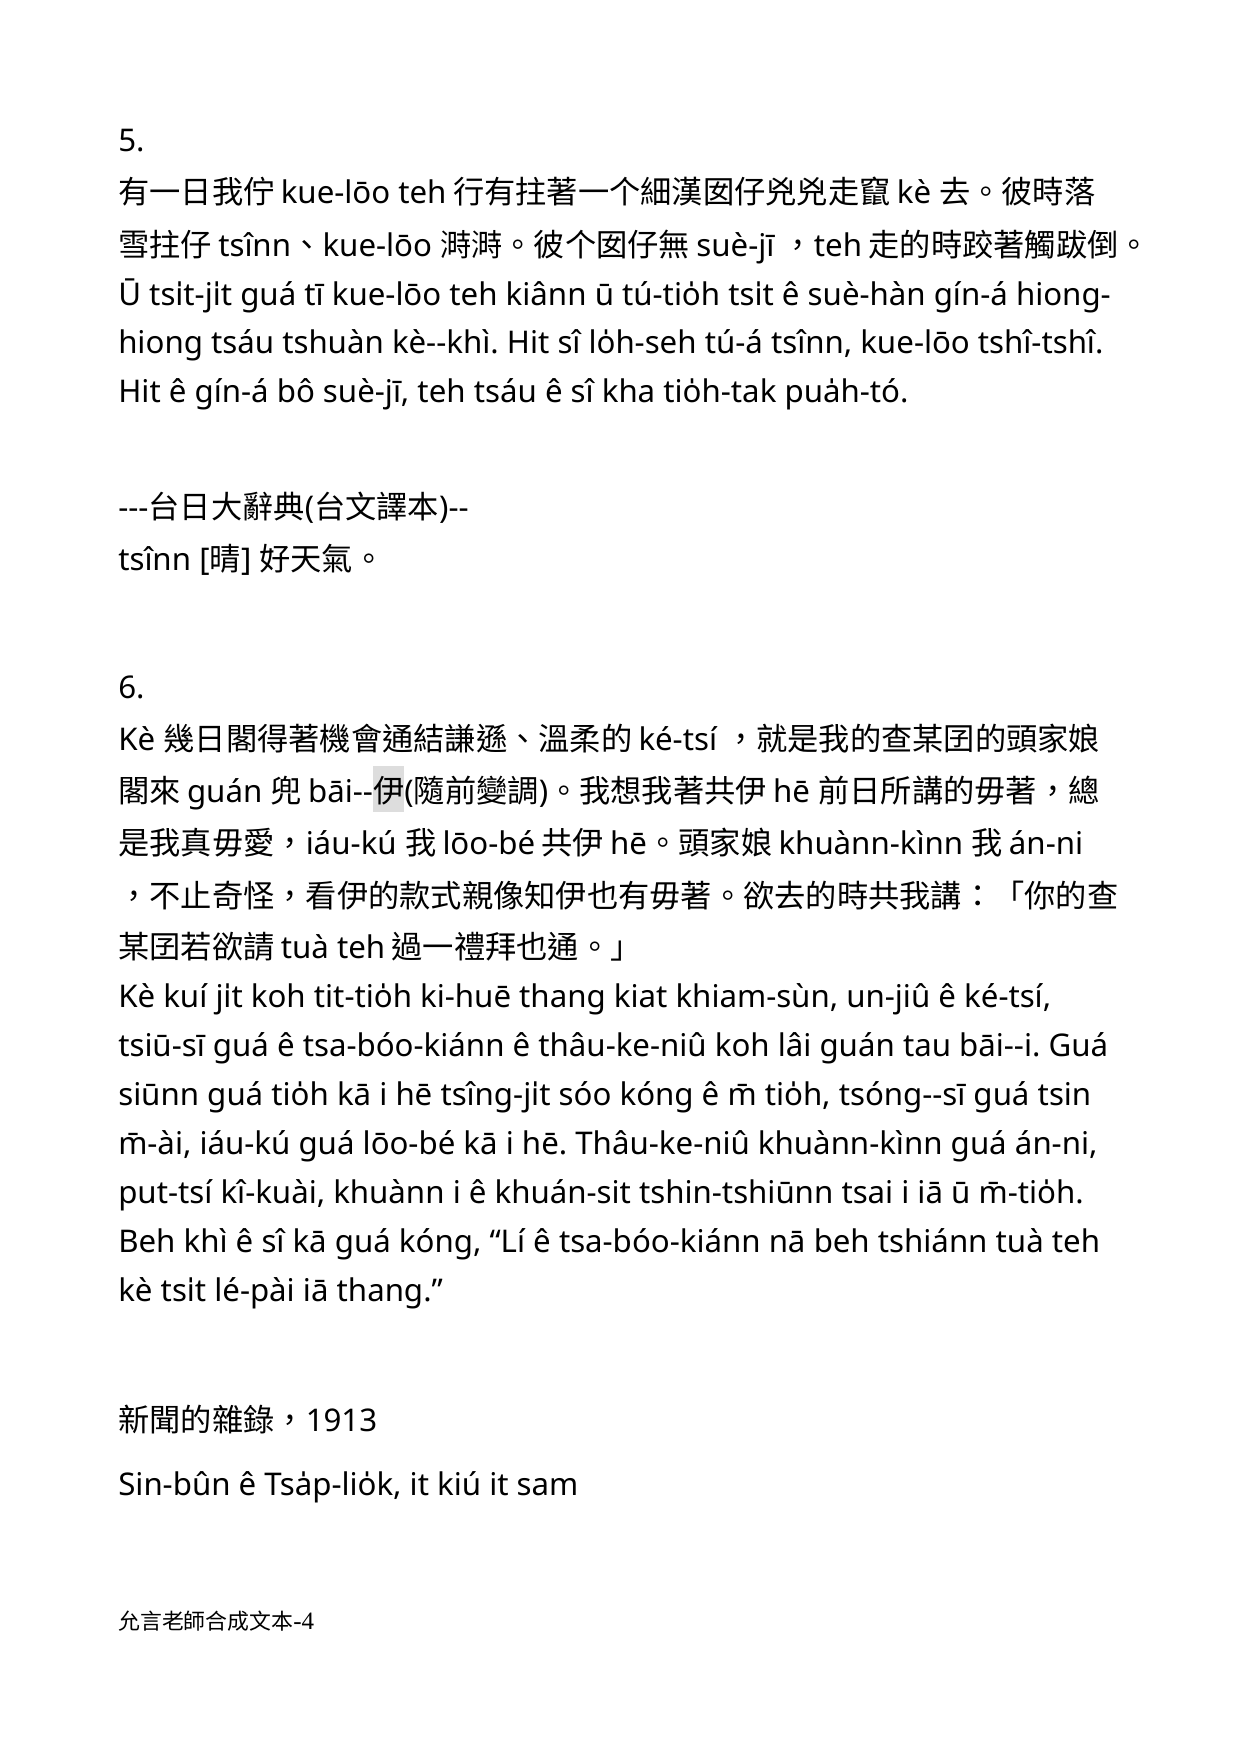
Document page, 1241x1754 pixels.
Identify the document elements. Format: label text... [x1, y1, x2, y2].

text 新聞的雜錄，1913 [118, 1395, 1122, 1441]
text ---台日大辭典(台文譯本)-- tsînn [晴] 好天氣。 [118, 433, 1122, 580]
text 6. Kè 幾日閣得著機會通結謙遜、溫柔的ké-tsí ，就是我的查某囝的頭家娘閣來guán 兜bāi--伊(隨前變調)。我想我著共伊hē 前日所講的毋著，總是我真毋愛，iáu-kú 我lōo-bé共伊hē。頭家娘khuànn-kìnn 我án-ni ，不止奇怪，看伊的款式親像知伊也有毋著。欲去的時共我講：「你的查某囝若欲請tuà teh過一禮拜也通。」 Kè kuí ji̍t koh tit-tio̍h ki-huē thang kiat khiam-sùn, un-jiû ê ké-tsí, tsiū-sī guá ê tsa-bóo-kiánn ê thâu-ke-niû koh lâi guán tau bāi--i. Guá siūnn guá tio̍h kā i hē tsîng-ji̍t sóo kóng ê m̄ tio̍h, tsóng--sī guá tsin m̄-ài, iáu-kú guá lōo-bé kā i hē. Thâu-ke-niû khuànn-kìnn guá án-ni, put-tsí kî-kuài, khuànn i ê khuán-sit tshin-tshiūnn tsai i iā ū m̄-tio̍h. Beh khì ê sî kā guá kóng, “Lí ê tsa-bóo-kiánn nā beh tshiánn tuà teh kè tsi̍t lé-pài iā thang.” [118, 665, 1122, 1311]
text Sin-bûn ê Tsa̍p-lio̍k, it kiú it sam [118, 1462, 1122, 1505]
text 5. 有一日我佇kue-lōo teh行有拄著一个細漢囡仔兇兇走竄kè 去。彼時落雪拄仔tsînn、kue-lōo 溡溡。彼个囡仔無suè-jī ，teh走的時跤著觸跋倒。 Ū tsi̍t-ji̍t guá tī kue-lōo teh kiânn ū tú-tio̍h tsi̍t ê suè-hàn gín-á hiong-hiong tsáu tshuàn kè--khì. Hit sî lo̍h-seh tú-á tsînn, kue-lōo tshî-tshî. Hit ê gín-á bô suè-jī, teh tsáu ê sî kha tio̍h-tak pua̍h-tó. [118, 118, 1122, 412]
